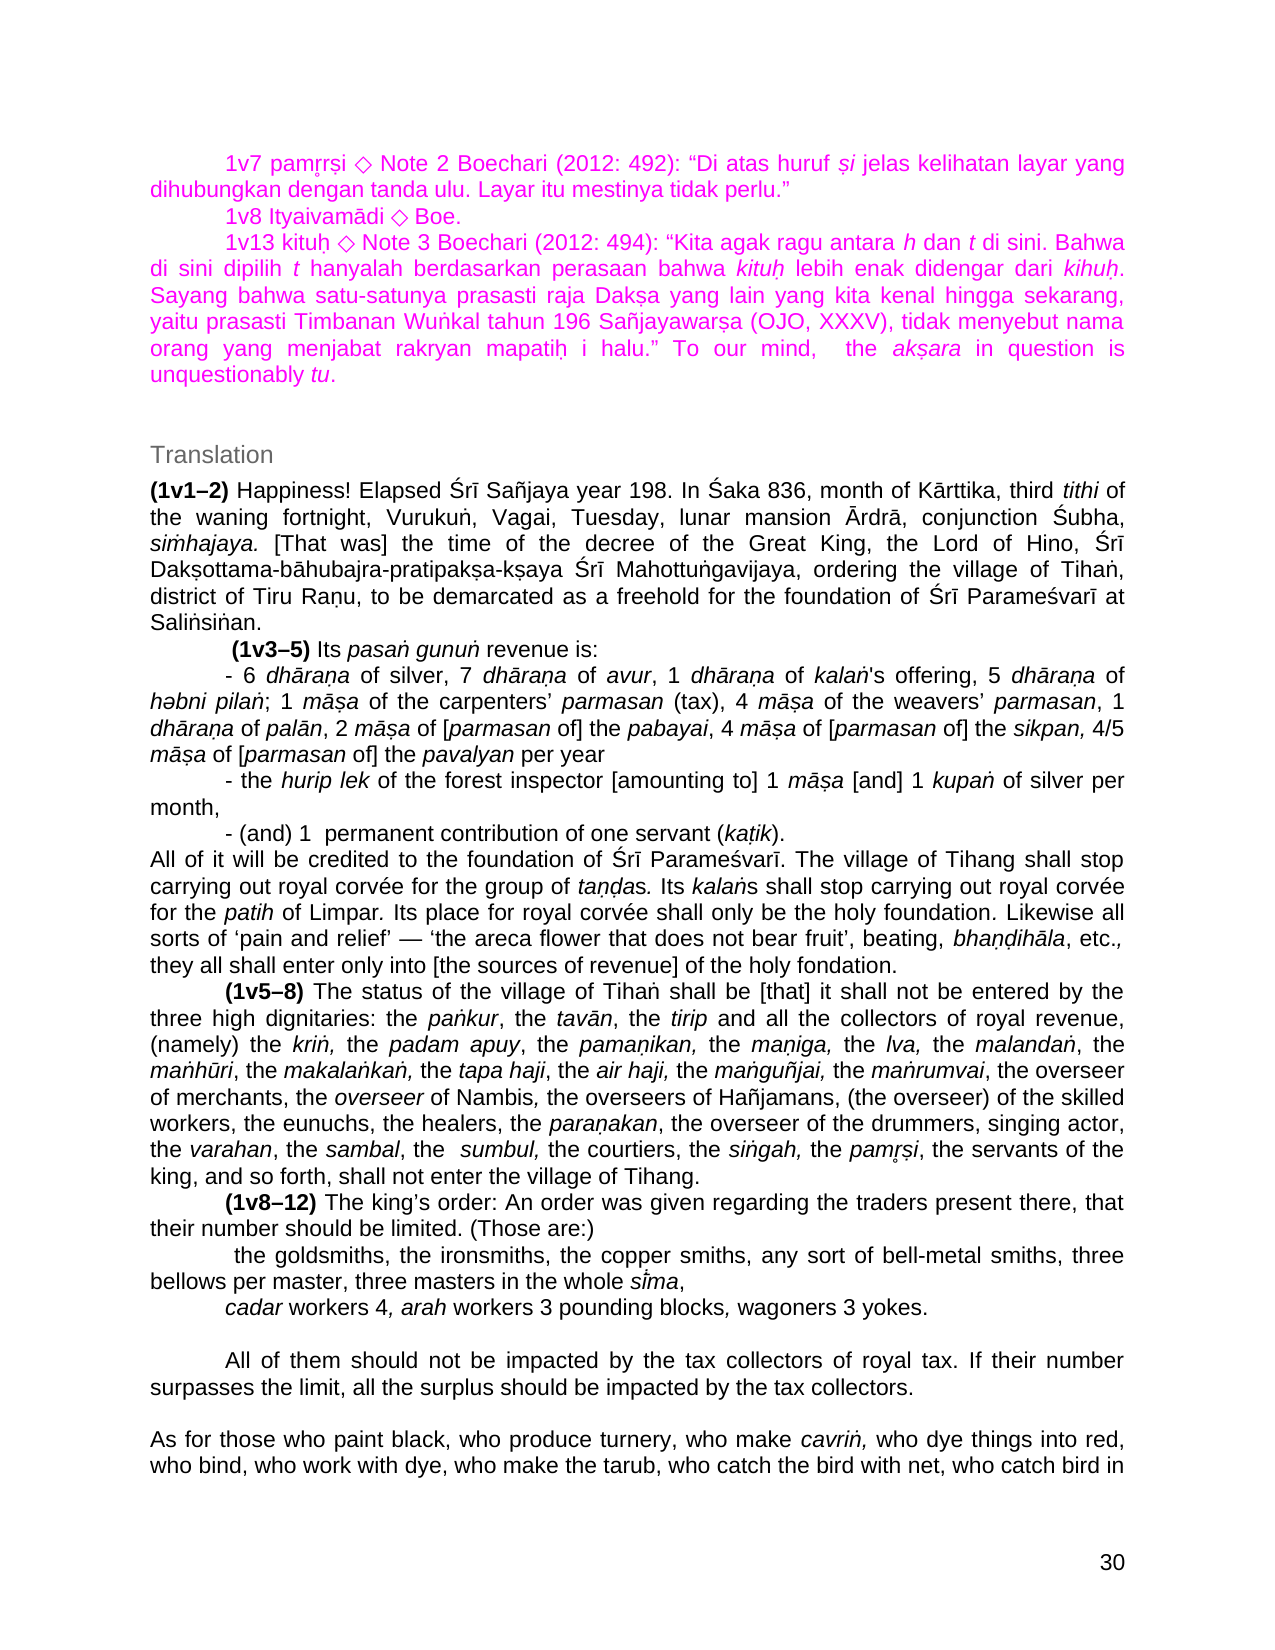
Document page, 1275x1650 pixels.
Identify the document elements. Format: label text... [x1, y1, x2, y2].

text 1v8 Ityaivamādi ◇ Boe. [150, 203, 1125, 229]
text All of them should not be impacted by the tax collectors of royal tax. If their number surpasses the limit, all the surplus should be impacted by the tax collectors. [150, 1347, 1125, 1400]
text cadar workers 4, arah workers 3 pounding blocks, wagoners 3 yokes. [150, 1294, 1125, 1321]
text - the hurip lek of the forest inspector [amounting to] 1 māṣa [and] 1 kupaṅ of silver per month, [150, 767, 1125, 820]
text (1v3–5) Its pasaṅ gunuṅ revenue is: [150, 636, 1125, 662]
text (1v8–12) The king’s order: An order was given regarding the traders present there, that their number should be limited. (Those are:) [150, 1189, 1125, 1242]
text All of it will be credited to the foundation of Śrī Parameśvarī. The village of Tihang shall stop carrying out royal corvée for the group of taṇḍas. Its kalaṅs shall stop carrying out royal corvée for the patih of Limpar. Its place for royal corvée shall only be the holy foundation. Likewise all sorts of ‘pain and relief’ — ‘the areca flower that does not bear fruit’, beating, bhaṇḍihāla, etc., they all shall enter only into [the sources of revenue] of the holy fondation. [150, 846, 1125, 978]
text (1v1–2) Happiness! Elapsed Śrī Sañjaya year 198. In Śaka 836, month of Kārttika, third tithi of the waning fortnight, Vurukuṅ, Vagai, Tuesday, lunar mansion Ārdrā, conjunction Śubha, siṁhajaya. [That was] the time of the decree of the Great King, the Lord of Hino, Śrī Dakṣottama-bāhubajra-pratipakṣa-kṣaya Śrī Mahottuṅgavijaya, ordering the village of Tihaṅ, district of Tiru Raṇu, to be demarcated as a freehold for the foundation of Śrī Parameśvarī at Saliṅsiṅan. [150, 477, 1125, 636]
text 1v13 kituḥ ◇ Note 3 Boechari (2012: 494): “Kita agak ragu antara h dan t di sini. Bahwa di sini dipilih t hanyalah berdasarkan perasaan bahwa kituḥ lebih enak didengar dari kihuḥ. Sayang bahwa satu-satunya prasasti raja Dakṣa yang lain yang kita kenal hingga sekarang, yaitu prasasti Timbanan Wuṅkal tahun 196 Sañjayawarṣa (OJO, XXXV), tidak menyebut nama orang yang menjabat rakryan mapatiḥ i halu.” To our mind, the akṣara in question is unquestionably tu. [150, 229, 1125, 387]
text 1v7 pamr̥rṣi ◇ Note 2 Boechari (2012: 492): “Di atas huruf ṣi jelas kelihatan layar yang dihubungkan dengan tanda ulu. Layar itu mestinya tidak perlu.” [150, 150, 1125, 203]
text (1v5–8) The status of the village of Tihaṅ shall be [that] it shall not be entered by the three high dignitaries: the paṅkur, the tavān, the tirip and all the collectors of royal revenue, (namely) the kriṅ, the padam apuy, the pamaṇikan, the maṇiga, the lva, the malandaṅ, the maṅhūri, the makalaṅkaṅ, the tapa haji, the air haji, the maṅguñjai, the maṅrumvai, the overseer of merchants, the overseer of Nambis, the overseers of Hañjamans, (the overseer) of the skilled workers, the eunuchs, the healers, the paraṇakan, the overseer of the drummers, singing actor, the varahan, the sambal, the sumbul, the courtiers, the siṅgah, the pamr̥ṣi, the servants of the king, and so forth, shall not enter the village of Tihang. [150, 978, 1125, 1189]
text - 6 dhāraṇa of silver, 7 dhāraṇa of avur, 1 dhāraṇa of kalaṅ's offering, 5 dhāraṇa of hǝbni pilaṅ; 1 māṣa of the carpenters’ parmasan (tax), 4 māṣa of the weavers’ parmasan, 1 dhāraṇa of palān, 2 māṣa of [parmasan of] the pabayai, 4 māṣa of [parmasan of] the sikpan, 4/5 māṣa of [parmasan of] the pavalyan per year [150, 662, 1125, 767]
text - (and) 1 permanent contribution of one servant (kaṭik). [150, 820, 1125, 846]
text As for those who paint black, who produce turnery, who make cavriṅ, who dye things into red, who bind, who work with dye, who make the tarub, who catch the bird with net, who catch bird in [150, 1426, 1125, 1479]
subtitle Translation [150, 440, 1125, 469]
text the goldsmiths, the ironsmiths, the copper smiths, any sort of bell-metal smiths, three bellows per master, three masters in the whole si̇̄ma, [150, 1242, 1125, 1294]
